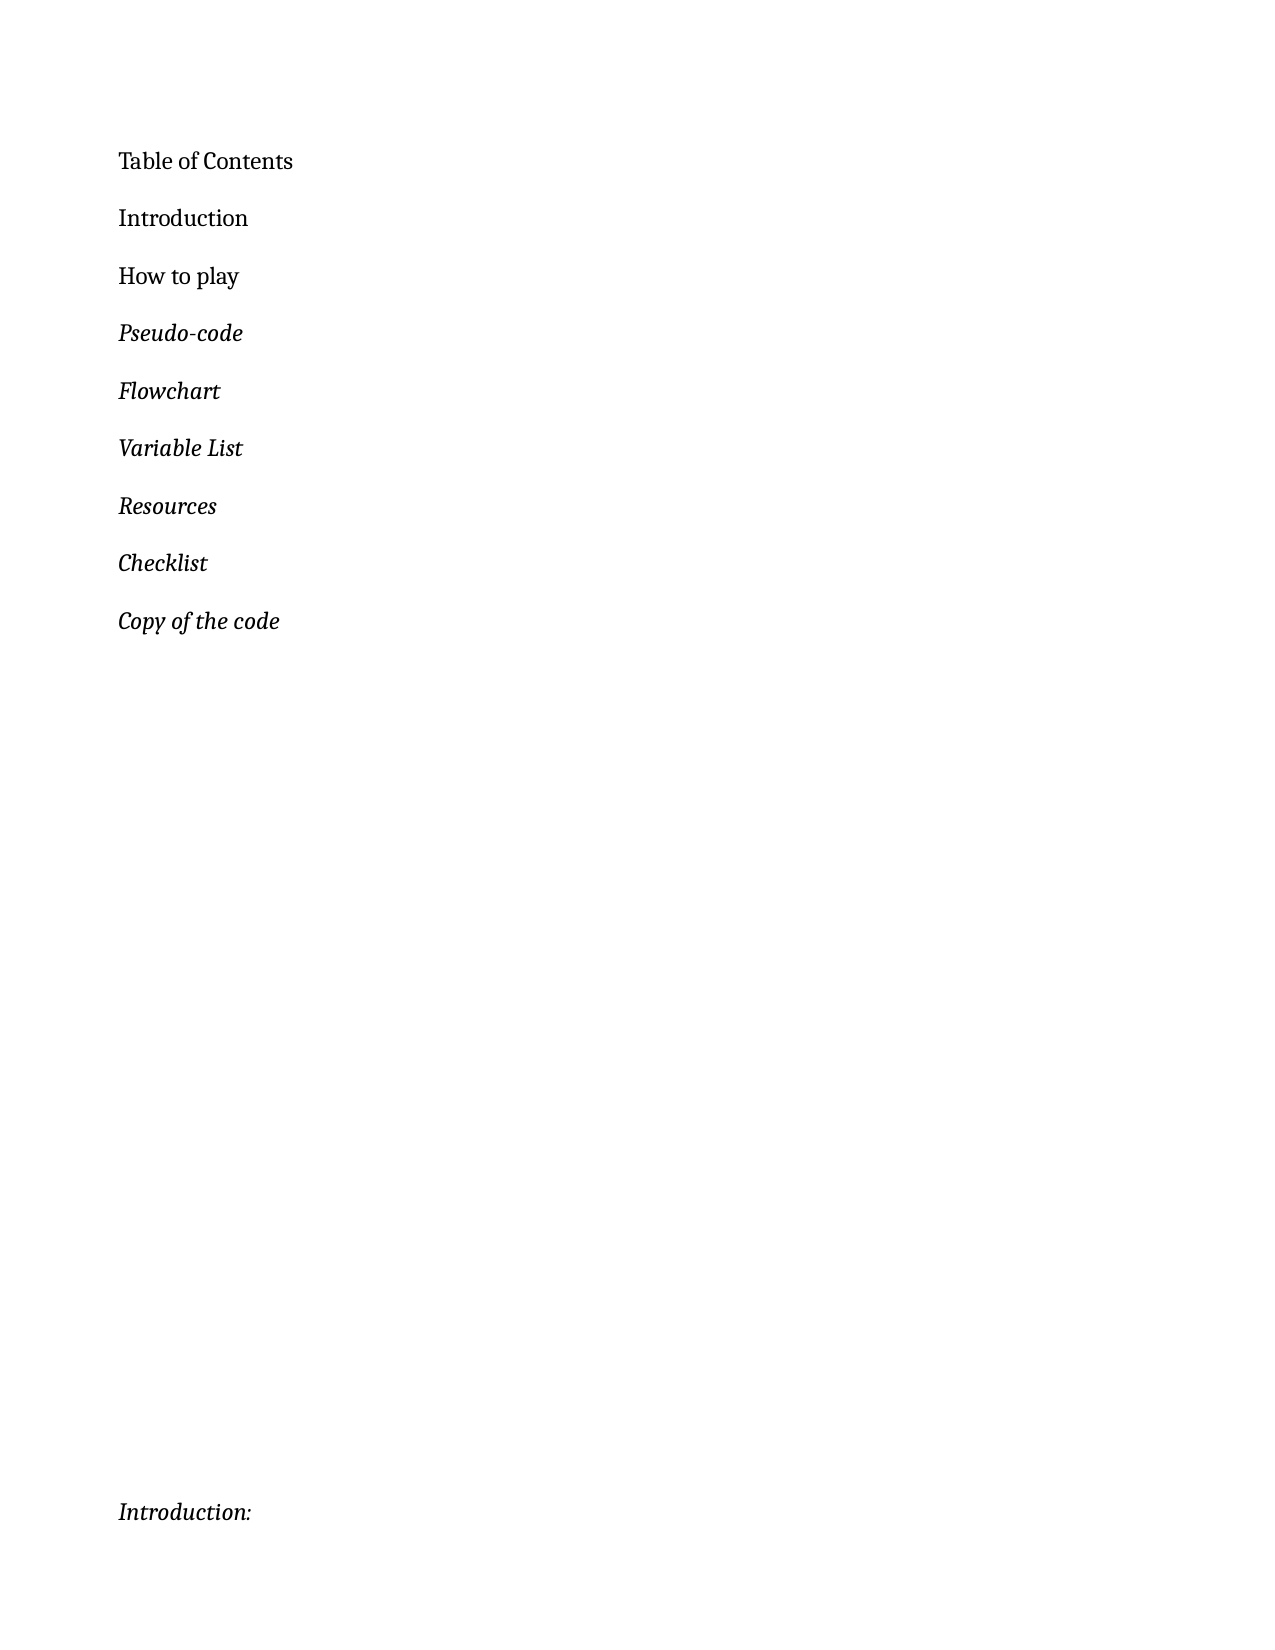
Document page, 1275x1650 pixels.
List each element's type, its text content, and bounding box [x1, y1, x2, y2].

text How to play [118, 262, 1157, 291]
text Flowchart [118, 377, 1157, 406]
text Copy of the code [118, 607, 1157, 636]
text Introduction: [118, 1498, 1157, 1527]
text Variable List [118, 434, 1157, 463]
text Pseudo-code [118, 319, 1157, 348]
text Introduction [118, 204, 1157, 233]
text Table of Contents [118, 147, 1157, 176]
text Resources [118, 492, 1157, 521]
text Checklist [118, 549, 1157, 578]
